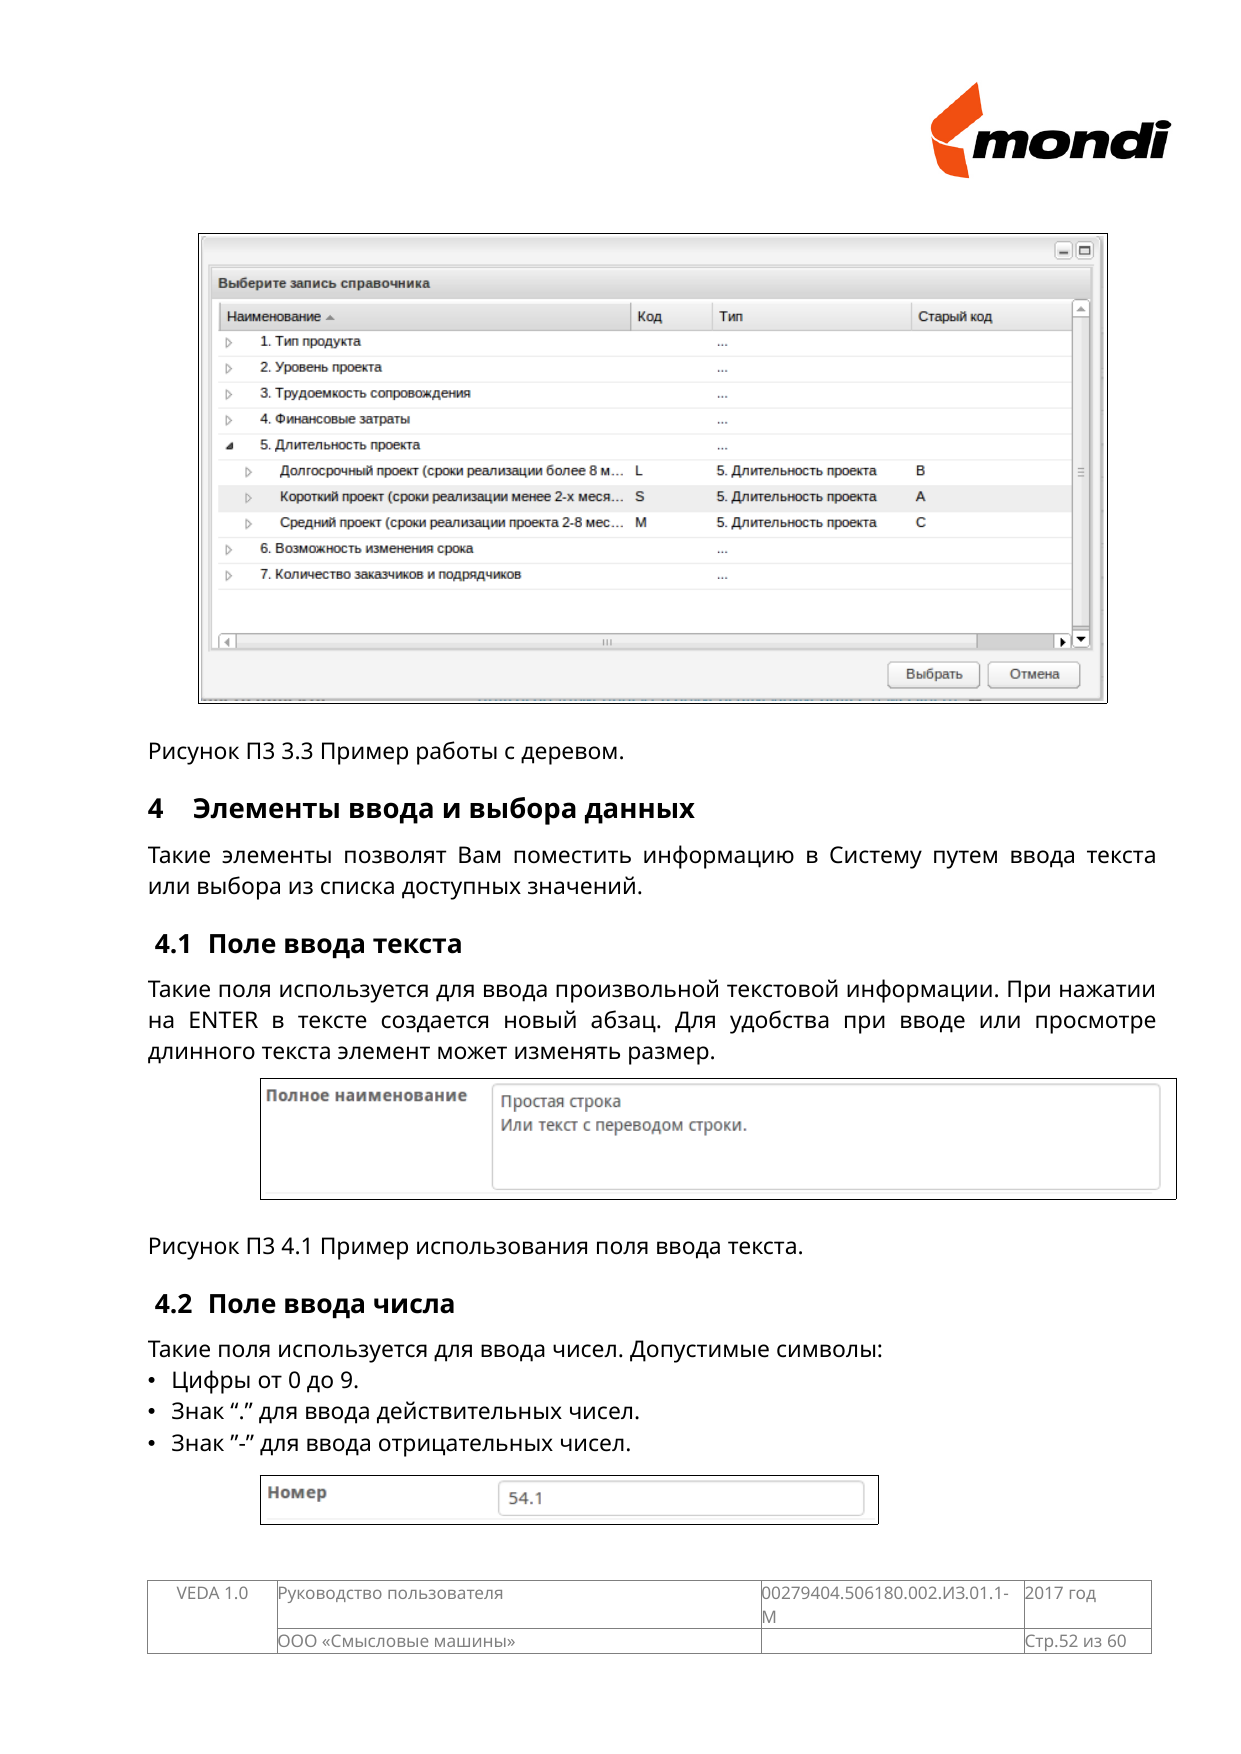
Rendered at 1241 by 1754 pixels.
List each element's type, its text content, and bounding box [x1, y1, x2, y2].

subtitle Элементы ввода и выбора данных [148, 789, 1157, 827]
picture [921, 76, 1181, 188]
text Такие поля используется для ввода чисел. Допустимые символы: [148, 1333, 1157, 1364]
list Цифры от 0 до 9. [148, 1364, 1157, 1395]
picture [262, 1080, 1173, 1196]
subtitle Поле ввода числа [148, 1285, 1157, 1321]
subtitle Поле ввода текста [148, 925, 1157, 961]
picture [262, 1477, 875, 1522]
picture [201, 236, 1104, 701]
text Рисунок П3 3.3 Пример работы с деревом. [148, 734, 1157, 766]
list Знак ”-” для ввода отрицательных чисел. [148, 1426, 1157, 1458]
text Такие поля используется для ввода произвольной текстовой информации. При нажатии на ENTER в тексте создается новый абзац. Для удобства при вводе или просмотре длинного текста элемент может изменять размер. [148, 973, 1157, 1066]
text Рисунок П3 4.1 Пример использования поля ввода текста. [148, 1230, 1157, 1261]
text Такие элементы позволят Вам поместить информацию в Систему путем ввода текста или выбора из списка доступных значений. [148, 839, 1157, 901]
list Знак “.” для ввода действительных чисел. [148, 1395, 1157, 1426]
